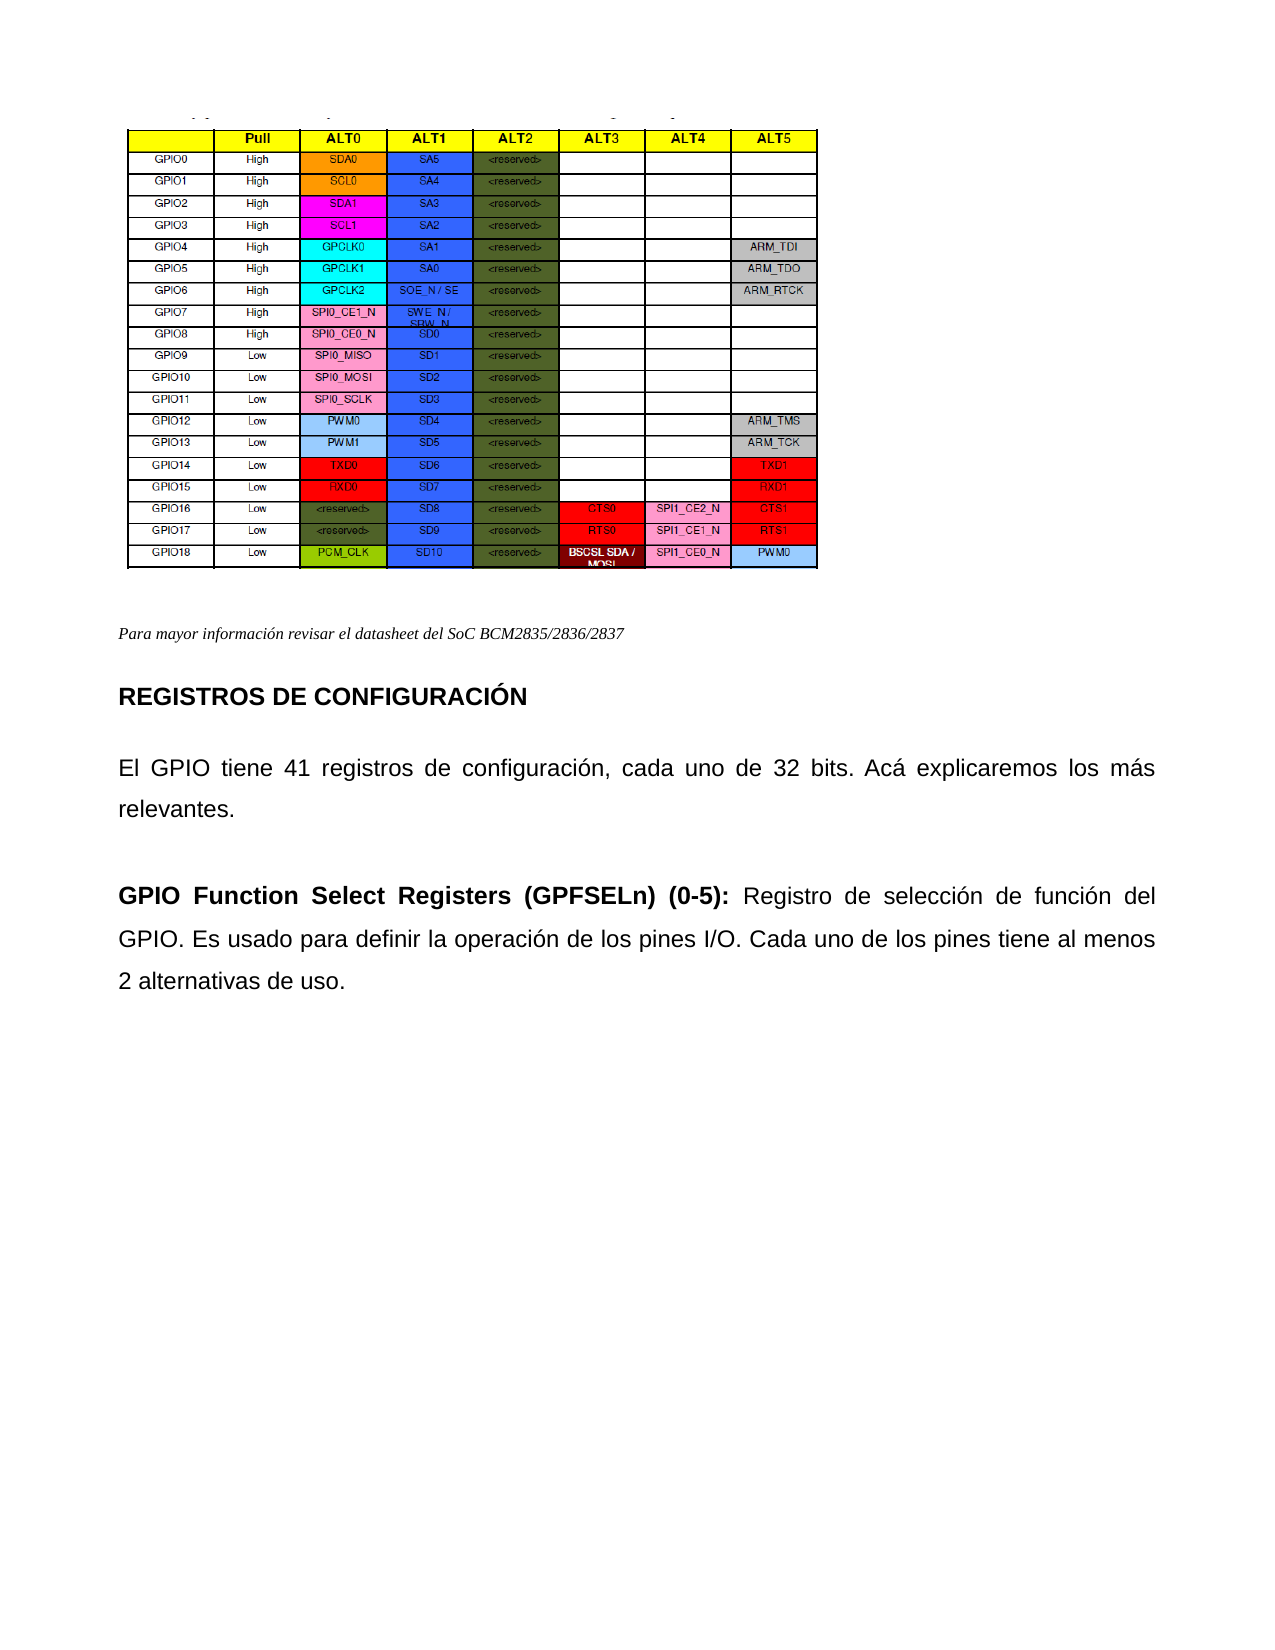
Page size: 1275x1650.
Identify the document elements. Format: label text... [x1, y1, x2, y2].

text Para mayor información revisar el datasheet del SoC BCM2835/2836/2837 [118, 624, 1157, 643]
text El GPIO tiene 41 registros de configuración, cada uno de 32 bits. Acá explicaremos los más relevantes. [118, 753, 1157, 822]
text GPIO Function Select Registers (GPFSELn) (0-5): Registro de selección de función del GPIO. Es usado para definir la operación de los pines I/O. Cada uno de los pines tiene al menos 2 alternativas de uso. [118, 877, 1157, 994]
picture [118, 118, 847, 569]
text REGISTROS DE CONFIGURACIÓN [118, 682, 1157, 710]
